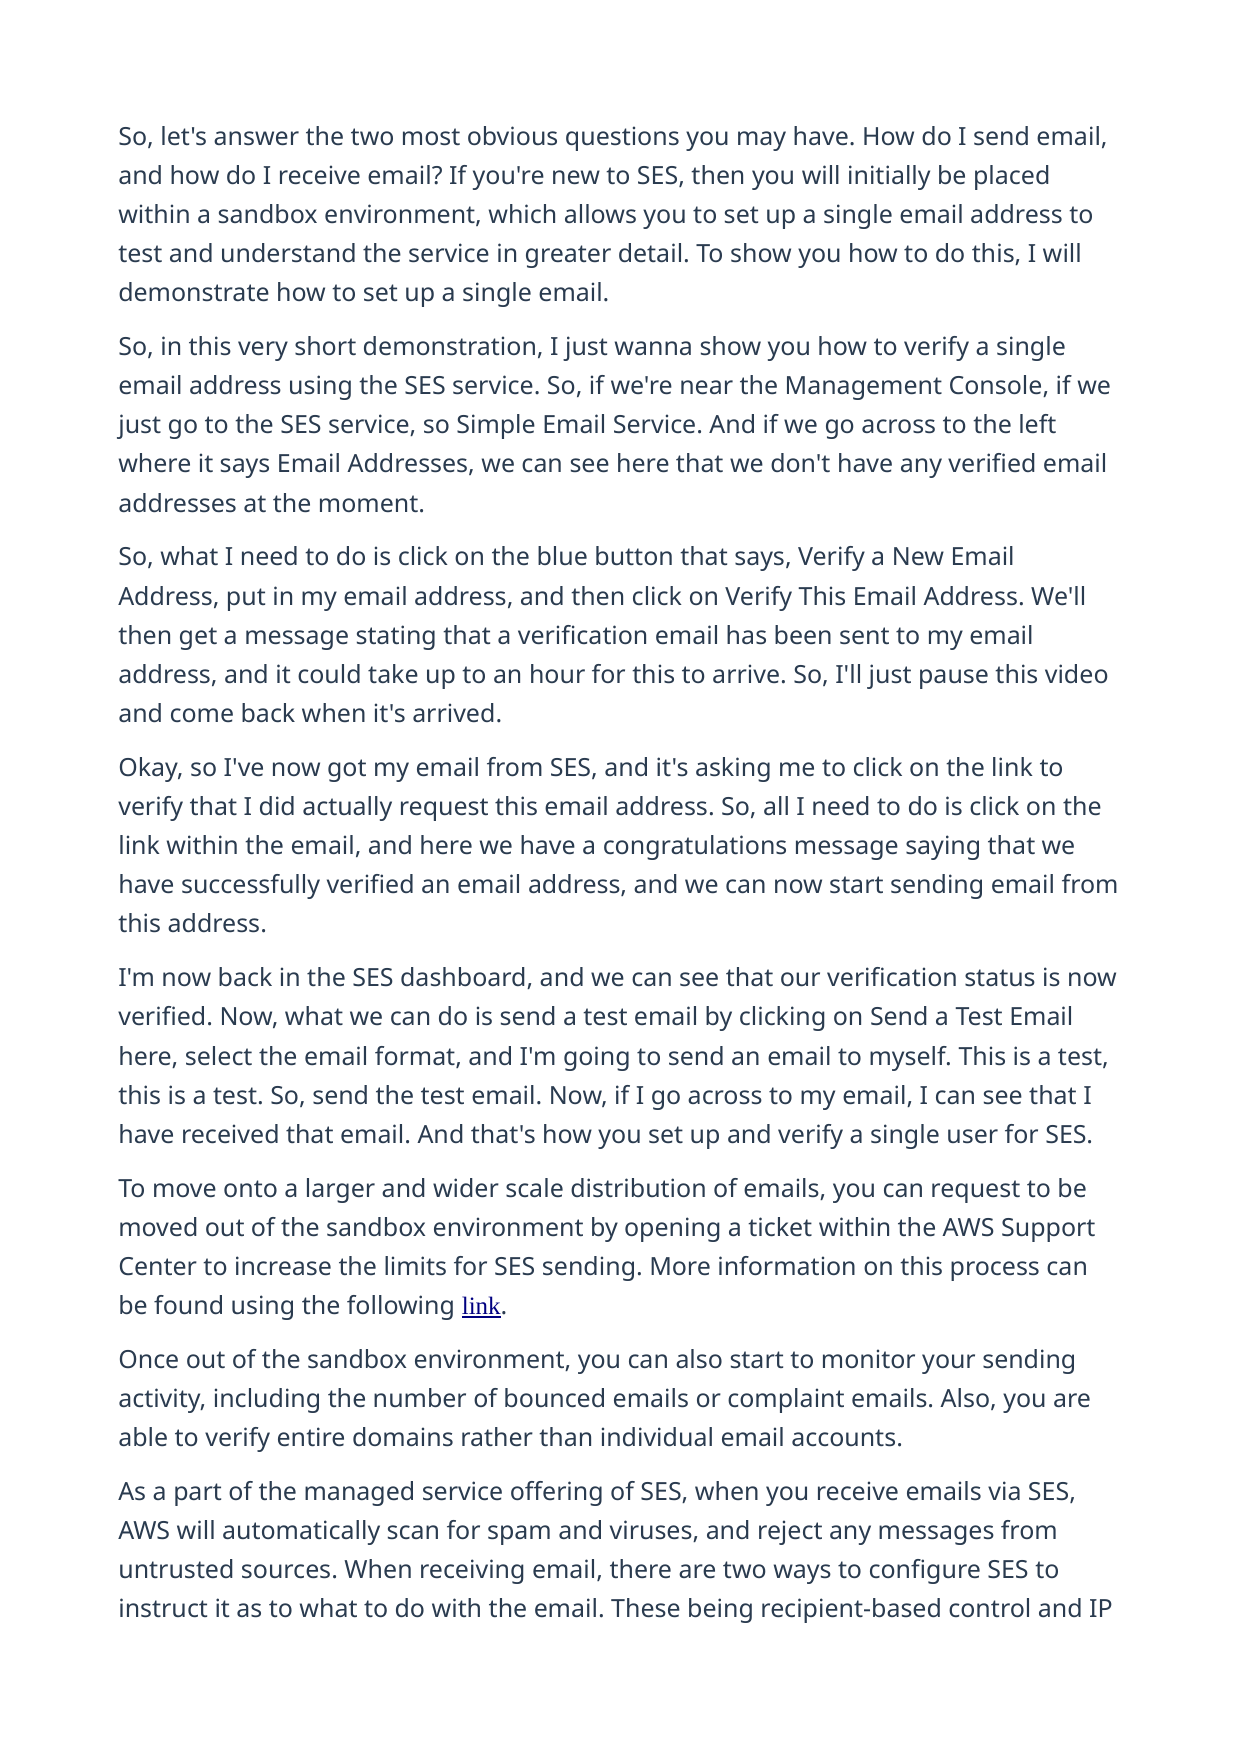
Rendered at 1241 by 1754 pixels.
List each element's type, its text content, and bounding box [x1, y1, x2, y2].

text Okay, so I've now got my email from SES, and it's asking me to click on the link to verify that I did actually request this email address. So, all I need to do is click on the link within the email, and here we have a congratulations message saying that we have successfully verified an email address, and we can now start sending email from this address. [118, 749, 1122, 940]
text So, in this very short demonstration, I just wanna show you how to verify a single email address using the SES service. So, if we're near the Management Console, if we just go to the SES service, so Simple Email Service. And if we go across to the left where it says Email Addresses, we can see here that we don't have any verified email addresses at the moment. [118, 328, 1122, 519]
text To move onto a larger and wider scale distribution of emails, you can request to be moved out of the sandbox environment by opening a ticket within the AWS Support Center to increase the limits for SES sending. More information on this process can be found using the following link. [118, 1170, 1122, 1322]
text As a part of the managed service offering of SES, when you receive emails via SES, AWS will automatically scan for spam and viruses, and reject any messages from untrusted sources. When receiving email, there are two ways to configure SES to instruct it as to what to do with the email. These being recipient-based control and IP [118, 1473, 1122, 1625]
text So, what I need to do is click on the blue button that says, Verify a New Email Address, put in my email address, and then click on Verify This Email Address. We'll then get a message stating that a verification email has been sent to my email address, and it could take up to an hour for this to arrive. So, I'll just pause this video and come back when it's arrived. [118, 539, 1122, 730]
text Once out of the sandbox environment, you can also start to monitor your sending activity, including the number of bounced emails or complaint emails. Also, you are able to verify entire domains rather than individual email accounts. [118, 1341, 1122, 1454]
text So, let's answer the two most obvious questions you may have. How do I send email, and how do I receive email? If you're new to SES, then you will initially be placed within a sandbox environment, which allows you to set up a single email address to test and understand the service in greater detail. To show you how to do this, I will demonstrate how to set up a single email. [118, 118, 1122, 309]
text I'm now back in the SES dashboard, and we can see that our verification status is now verified. Now, what we can do is send a test email by clicking on Send a Test Email here, select the email format, and I'm going to send an email to myself. This is a test, this is a test. So, send the test email. Now, if I go across to my email, I can see that I have received that email. And that's how you set up and verify a single user for SES. [118, 960, 1122, 1151]
